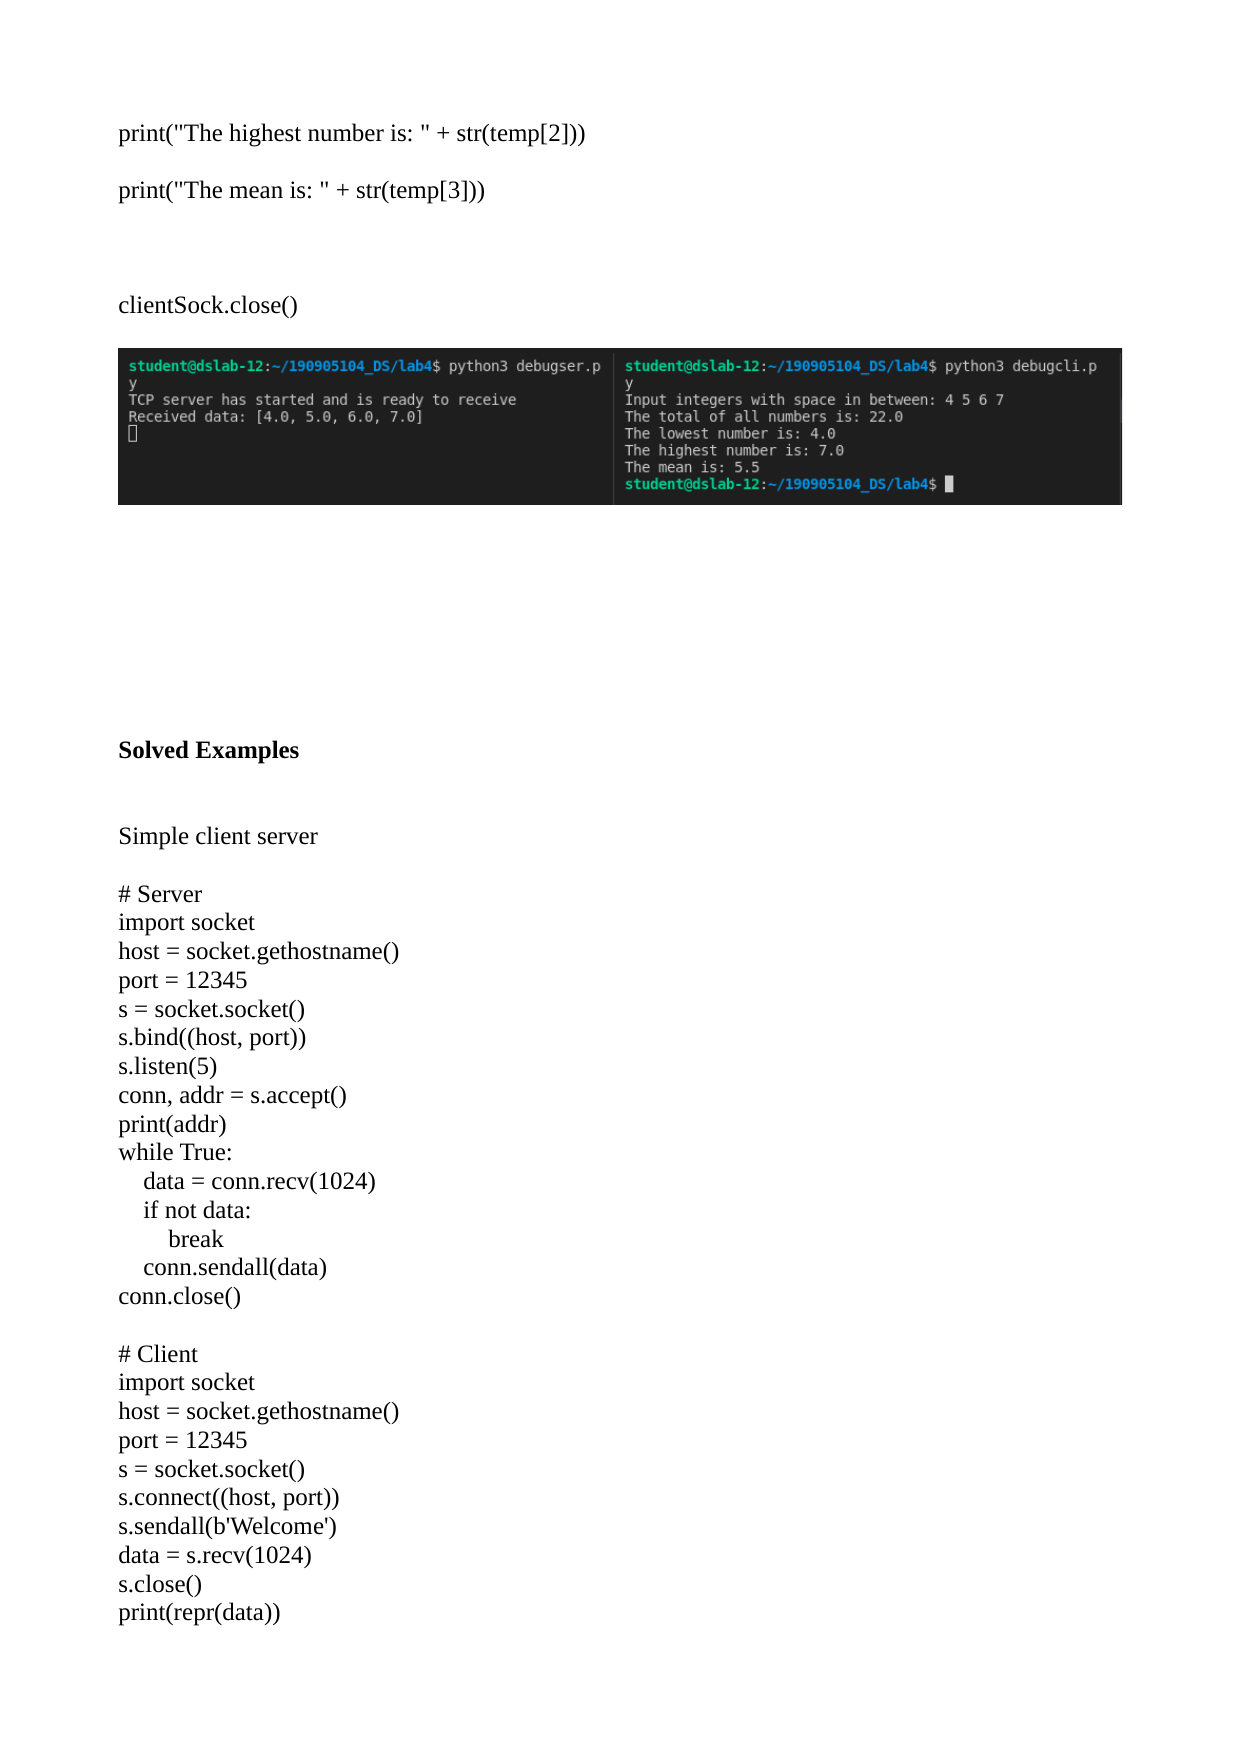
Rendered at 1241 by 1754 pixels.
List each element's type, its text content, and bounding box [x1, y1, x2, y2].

text import socket [118, 1367, 1122, 1396]
text # Client [118, 1339, 1122, 1367]
text data = conn.recv(1024) [118, 1166, 1122, 1195]
text host = socket.gethostname() [118, 1396, 1122, 1425]
text while True: [118, 1137, 1122, 1166]
text s.listen(5) [118, 1051, 1122, 1080]
text # Server [118, 879, 1122, 907]
text Simple client server [118, 821, 1122, 850]
text s.sendall(b'Welcome') [118, 1511, 1122, 1540]
text s.bind((host, port)) [118, 1022, 1122, 1051]
text import socket [118, 907, 1122, 936]
text s = socket.socket() [118, 1454, 1122, 1482]
text conn.close() [118, 1281, 1122, 1310]
text break [118, 1224, 1122, 1252]
picture [118, 348, 1123, 505]
text conn.sendall(data) [118, 1252, 1122, 1281]
text port = 12345 [118, 1425, 1122, 1454]
text s = socket.socket() [118, 994, 1122, 1022]
text data = s.recv(1024) [118, 1540, 1122, 1569]
text s.connect((host, port)) [118, 1482, 1122, 1511]
text s.close() [118, 1569, 1122, 1597]
text conn, addr = s.accept() [118, 1080, 1122, 1109]
text Solved Examples [118, 735, 1122, 764]
text clientSock.close() [118, 291, 1122, 319]
text port = 12345 [118, 965, 1122, 994]
text print("The highest number is: " + str(temp[2])) [118, 118, 1122, 147]
text print(repr(data)) [118, 1597, 1122, 1626]
text if not data: [118, 1195, 1122, 1224]
text print(addr) [118, 1109, 1122, 1137]
text print("The mean is: " + str(temp[3])) [118, 176, 1122, 204]
text host = socket.gethostname() [118, 936, 1122, 965]
